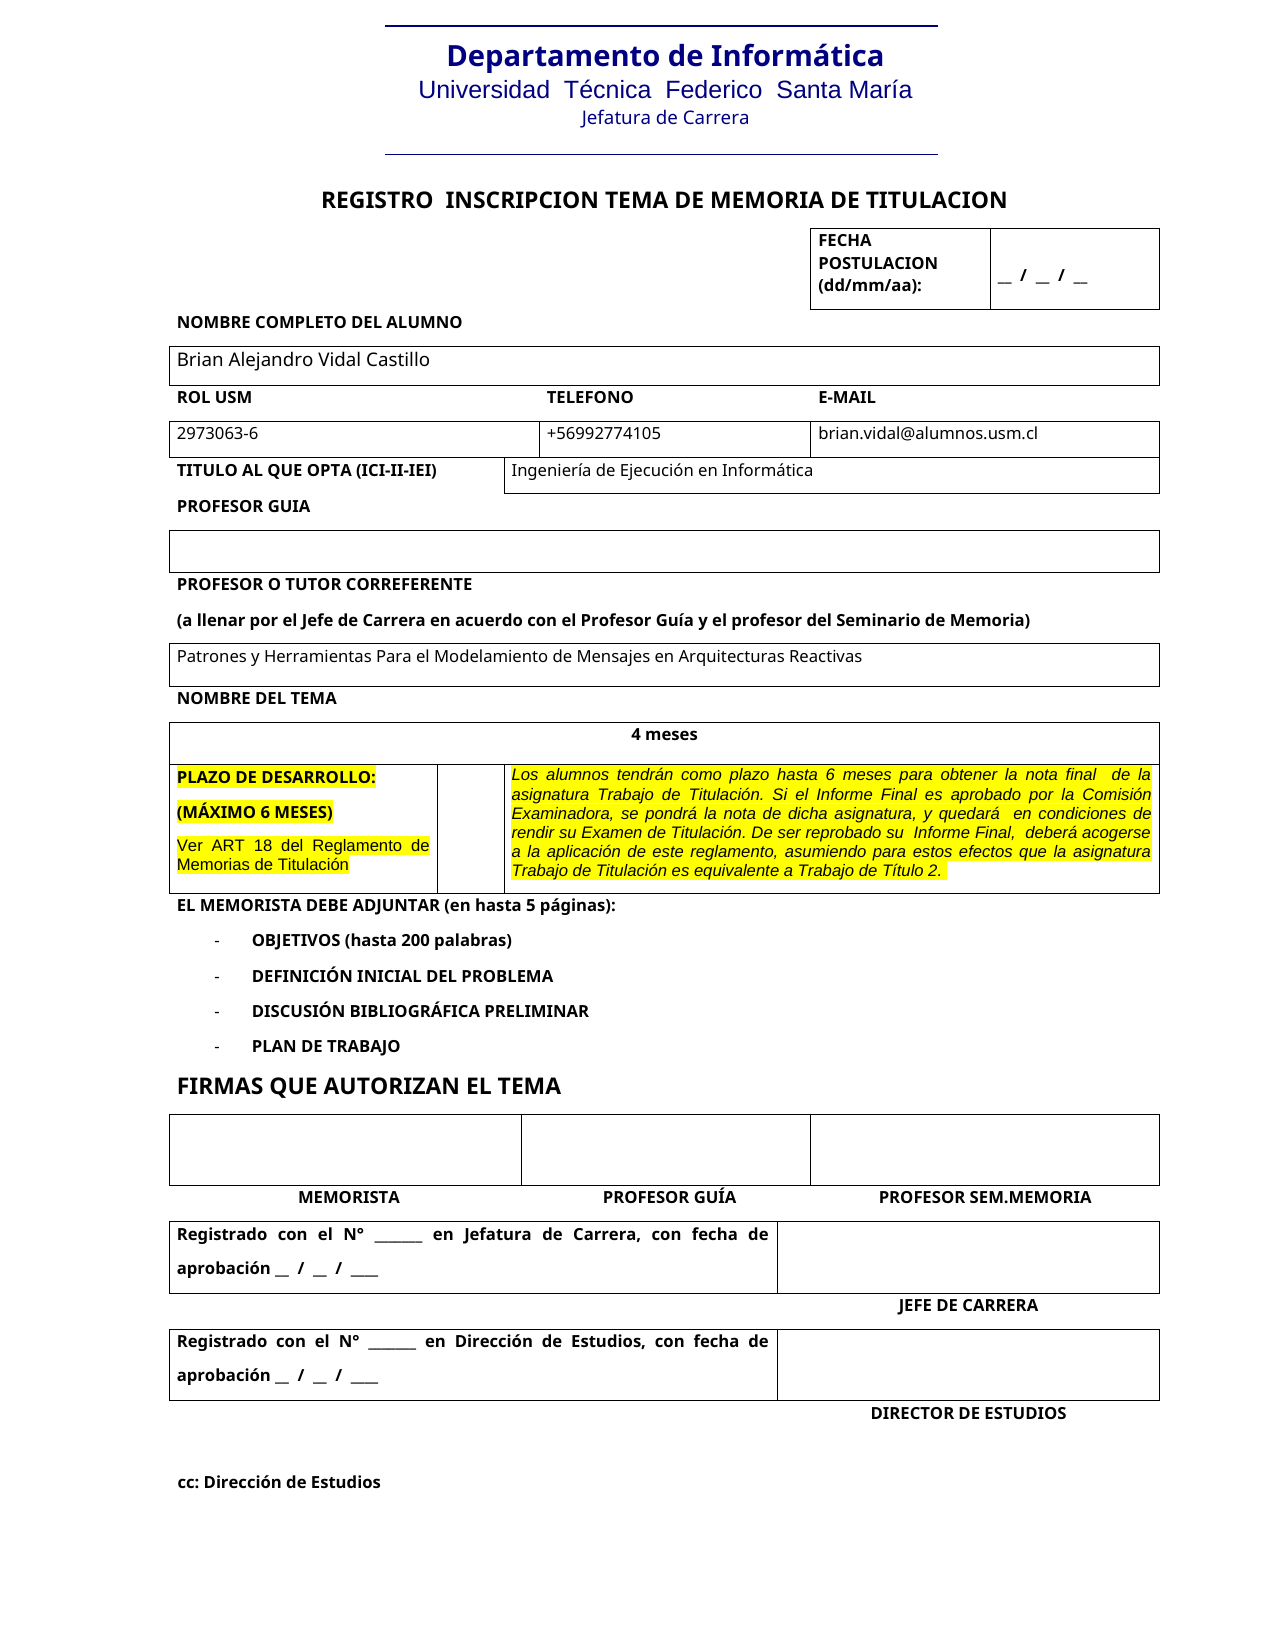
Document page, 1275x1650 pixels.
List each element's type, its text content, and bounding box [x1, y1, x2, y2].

table_header FECHA POSTULACION (dd/mm/aa): [811, 229, 990, 309]
table_cell [438, 765, 504, 893]
table_cell 4 meses [170, 723, 1159, 764]
table_cell [811, 310, 1159, 346]
table_cell TELEFONO [539, 386, 811, 421]
table_cell Brian Alejandro Vidal Castillo [170, 347, 1159, 384]
subtitle REGISTRO INSCRIPCION TEMA DE MEMORIA DE TITULACION [177, 184, 1152, 215]
table_cell PROFESOR GUIA [169, 493, 1159, 529]
table_cell JEFE DE CARRERA [777, 1294, 1159, 1329]
table_cell Patrones y Herramientas Para el Modelamiento de Mensajes en Arquitecturas Reactivas [170, 644, 1159, 686]
text cc: Dirección de Estudios [177, 1471, 1152, 1493]
table_cell EL MEMORISTA DEBE ADJUNTAR (en hasta 5 páginas): OBJETIVOS (hasta 200 palabras) DEFINICIÓN INICIAL DEL PROBLEMA DISCUSIÓN BIBLIOGRÁFICA PRELIMINAR PLAN DE TRABAJO [169, 894, 1159, 1070]
table_cell PROFESOR SEM.MEMORIA [811, 1186, 1159, 1221]
table_cell 2973063-6 [170, 422, 539, 457]
table_cell NOMBRE DEL TEMA [169, 687, 1159, 722]
table_cell PROFESOR GUÍA [528, 1186, 811, 1221]
table_cell [170, 531, 1159, 572]
table_cell Registrado con el N° _______ en Dirección de Estudios, con fecha de aprobación __ / __ / ____ [170, 1330, 777, 1400]
table_cell [169, 1294, 777, 1329]
table_cell [169, 1401, 777, 1437]
table_header [169, 228, 810, 309]
table_header __ / __ / __ [991, 229, 1159, 309]
table_cell [778, 1330, 1159, 1400]
table_cell (a llenar por el Jefe de Carrera en acuerdo con el Profesor Guía y el profesor del Seminario de Memoria) [169, 608, 1159, 643]
table_cell brian.vidal@alumnos.usm.cl [811, 422, 1159, 457]
table_cell [811, 1115, 1159, 1185]
table_cell [170, 1115, 521, 1185]
table_cell +56992774105 [540, 422, 810, 457]
table_cell Los alumnos tendrán como plazo hasta 6 meses para obtener la nota final de la asignatura Trabajo de Titulación. Si el Informe Final es aprobado por la Comisión Examinadora, se pondrá la nota de dicha asignatura, y quedará en condiciones de rendir su Examen de Titulación. De ser reprobado su Informe Final, deberá acogerse a la aplicación de este reglamento, asumiendo para estos efectos que la asignatura Trabajo de Titulación es equivalente a Trabajo de Título 2. [505, 765, 1159, 893]
table_cell Ingeniería de Ejecución en Informática [505, 458, 1159, 493]
table_cell DIRECTOR DE ESTUDIOS [777, 1401, 1159, 1437]
table_cell NOMBRE COMPLETO DEL ALUMNO [169, 309, 811, 346]
table_cell E-MAIL [811, 386, 1159, 421]
table_cell Registrado con el N° _______ en Jefatura de Carrera, con fecha de aprobación __ / __ / ____ [170, 1222, 777, 1293]
table_cell [811, 1070, 1159, 1113]
table_cell MEMORISTA [169, 1186, 528, 1221]
table_cell [778, 1222, 1159, 1293]
table_cell [522, 1115, 810, 1185]
table_cell FIRMAS QUE AUTORIZAN EL TEMA [169, 1070, 811, 1113]
table_cell ROL USM [169, 386, 539, 421]
table_cell PLAZO DE DESARROLLO: (MÁXIMO 6 MESES) Ver ART 18 del Reglamento de Memorias de Titulación [170, 765, 437, 893]
table_cell TITULO AL QUE OPTA (ICI-II-IEI) [169, 458, 504, 493]
table_cell PROFESOR O TUTOR CORREFERENTE [169, 573, 1159, 608]
